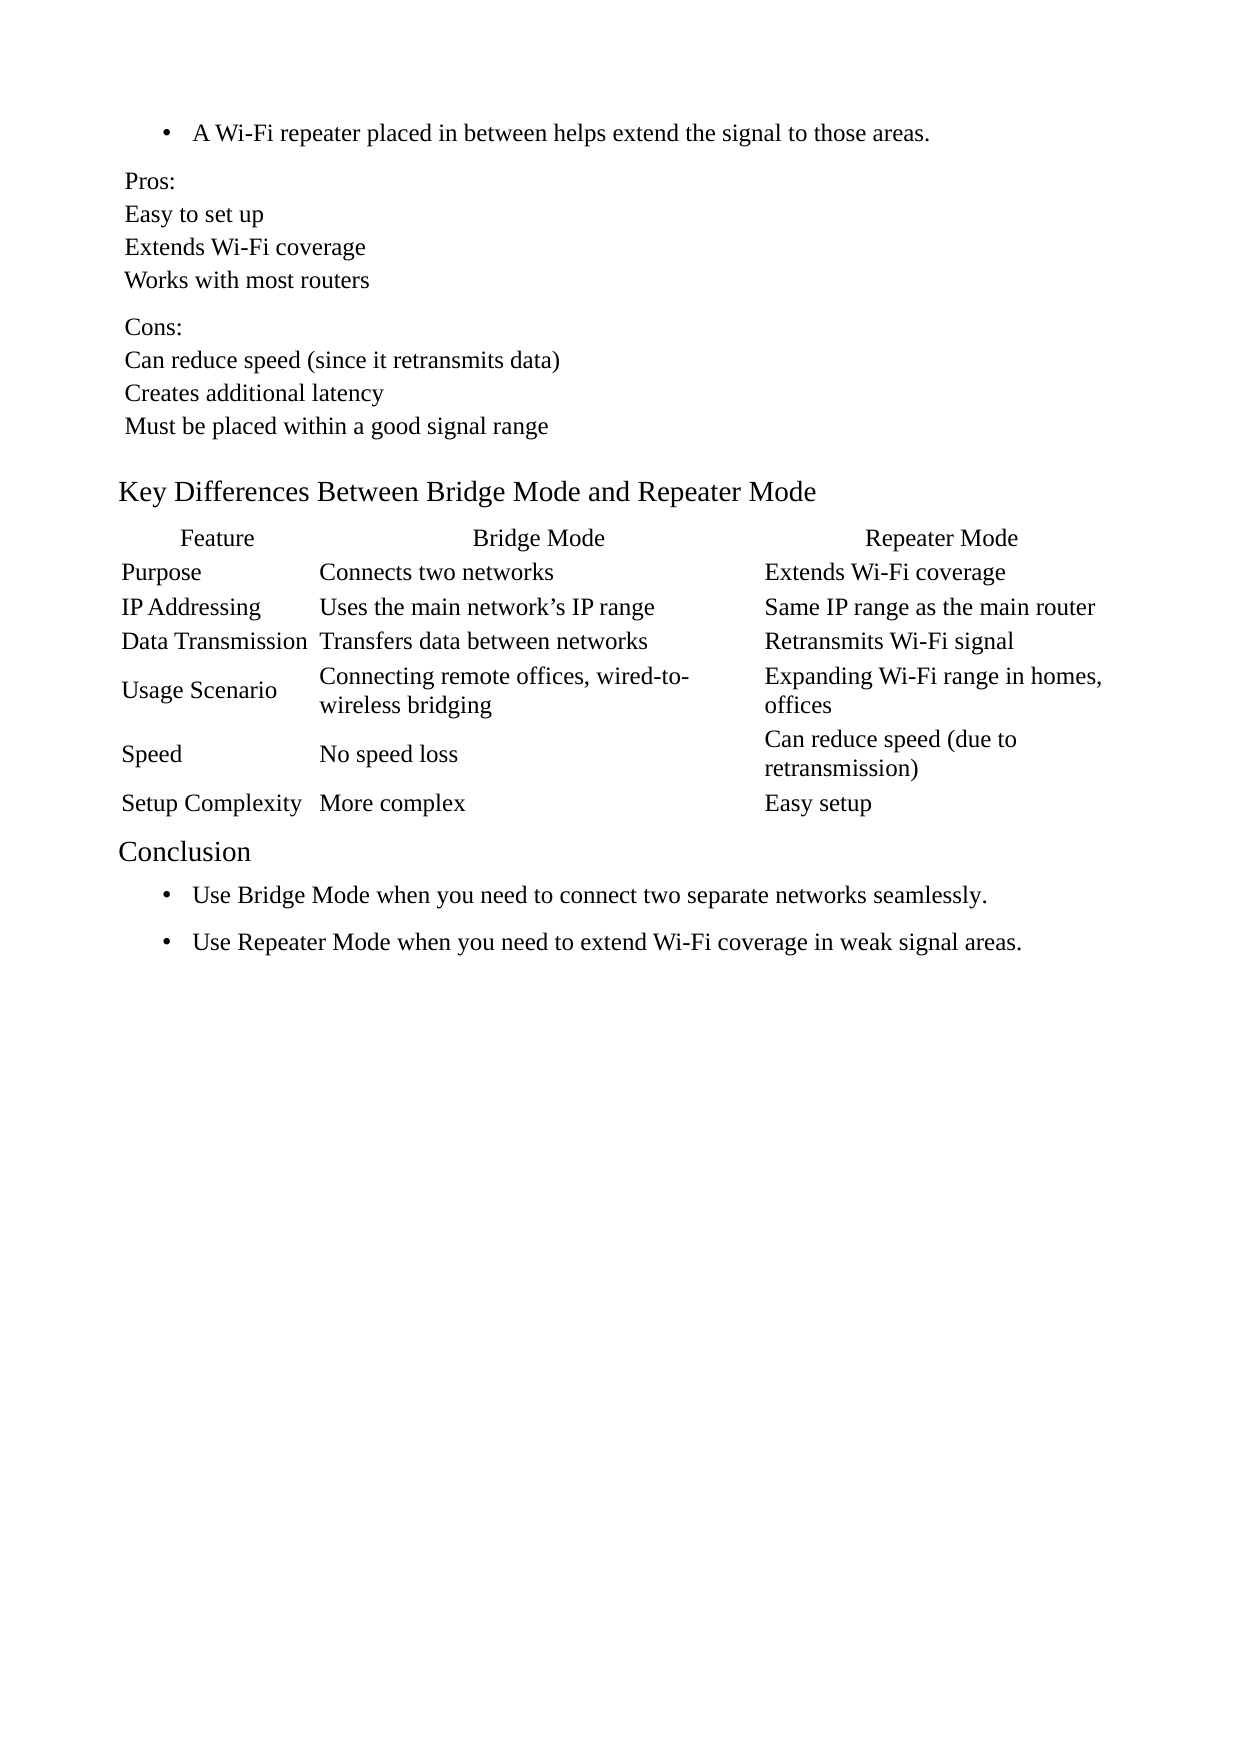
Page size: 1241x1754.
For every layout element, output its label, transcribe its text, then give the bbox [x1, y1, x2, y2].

table_cell More complex [316, 785, 761, 819]
list A Wi-Fi repeater placed in between helps extend the signal to those areas. [162, 118, 1122, 147]
table_cell Speed [118, 721, 316, 785]
table_cell Connecting remote offices, wired-to-wireless bridging [316, 658, 761, 721]
table_cell Usage Scenario [118, 658, 316, 721]
table_cell Expanding Wi-Fi range in homes, offices [761, 658, 1122, 721]
table_header Bridge Mode [316, 520, 761, 554]
table_cell IP Addressing [118, 589, 316, 623]
list Use Repeater Mode when you need to extend Wi-Fi coverage in weak signal areas. [162, 927, 1122, 956]
table_cell Extends Wi-Fi coverage [761, 554, 1122, 589]
table_cell Transfers data between networks [316, 624, 761, 658]
table_cell Easy setup [761, 785, 1122, 819]
table_cell Uses the main network’s IP range [316, 589, 761, 623]
table_header Repeater Mode [761, 520, 1122, 554]
table_cell Can reduce speed (due to retransmission) [761, 721, 1122, 785]
table_header Feature [118, 520, 316, 554]
subtitle Conclusion [118, 834, 1122, 867]
table_cell Setup Complexity [118, 785, 316, 819]
table_cell Same IP range as the main router [761, 589, 1122, 623]
table_cell Retransmits Wi-Fi signal [761, 624, 1122, 658]
list Use Bridge Mode when you need to connect two separate networks seamlessly. [162, 880, 1122, 909]
table_cell Purpose [118, 554, 316, 589]
subtitle Key Differences Between Bridge Mode and Repeater Mode [118, 474, 1122, 507]
table_cell Data Transmission [118, 624, 316, 658]
table_cell Connects two networks [316, 554, 761, 589]
text Cons: Can reduce speed (since it retransmits data) Creates additional latency Must be placed within a good signal range [118, 312, 1122, 440]
text Pros: Easy to set up Extends Wi-Fi coverage Works with most routers [118, 166, 1122, 293]
table_cell No speed loss [316, 721, 761, 785]
